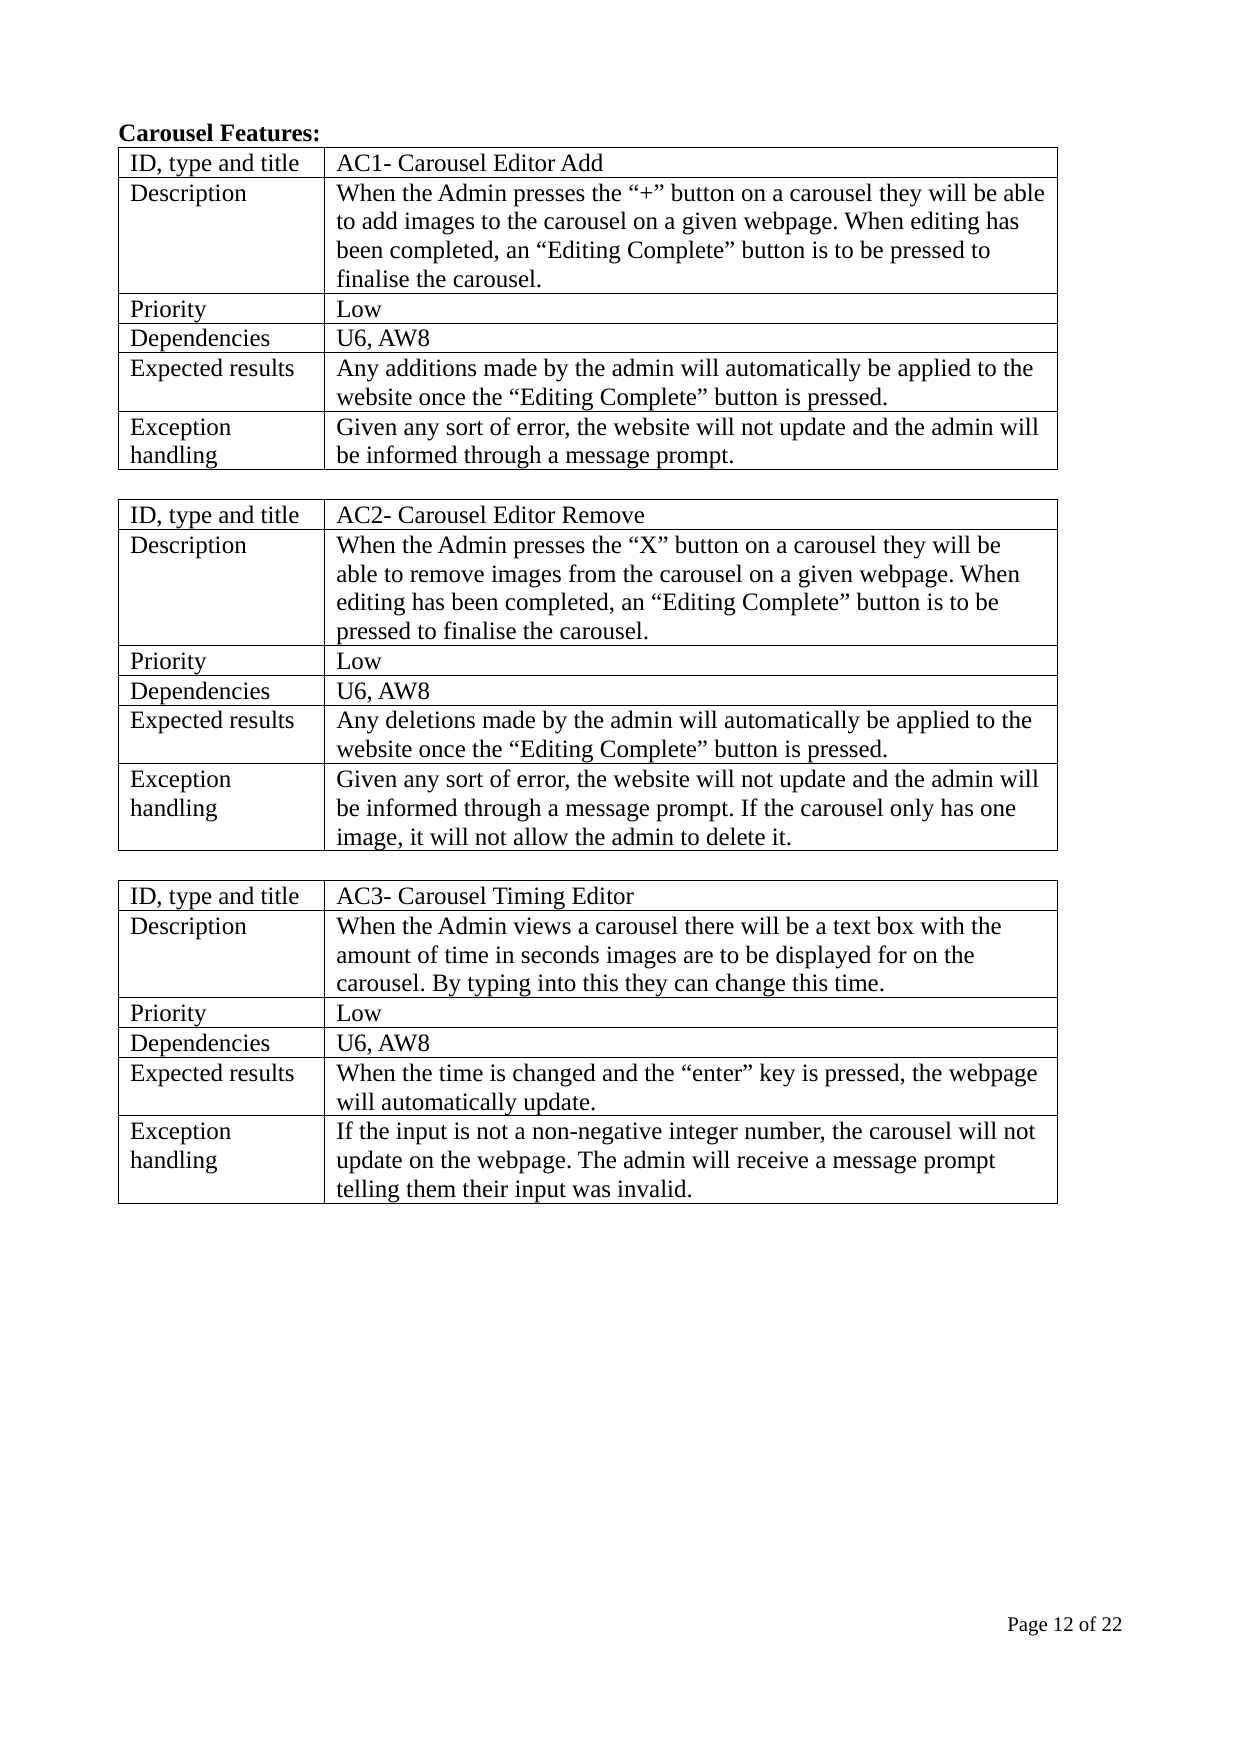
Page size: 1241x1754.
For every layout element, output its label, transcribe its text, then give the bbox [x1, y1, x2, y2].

table_cell Any additions made by the admin will automatically be applied to the website once the “Editing Complete” button is pressed. [325, 353, 1057, 411]
table_cell Low [325, 998, 1057, 1027]
table_cell Description [119, 178, 324, 293]
table_cell Dependencies [119, 1028, 324, 1057]
table_cell Description [119, 911, 324, 997]
table_cell Given any sort of error, the website will not update and the admin will be informed through a message prompt. [325, 412, 1057, 469]
table_cell Any deletions made by the admin will automatically be applied to the website once the “Editing Complete” button is pressed. [325, 706, 1057, 763]
table_header AC1- Carousel Editor Add [325, 148, 1057, 177]
table_cell When the Admin presses the “+” button on a carousel they will be able to add images to the carousel on a given webpage. When editing has been completed, an “Editing Complete” button is to be pressed to finalise the carousel. [325, 178, 1057, 293]
table_cell Expected results [119, 1058, 324, 1115]
table_cell Expected results [119, 706, 324, 763]
table_header ID, type and title [119, 148, 324, 177]
table_cell When the Admin presses the “X” button on a carousel they will be able to remove images from the carousel on a given webpage. When editing has been completed, an “Editing Complete” button is to be pressed to finalise the carousel. [325, 530, 1057, 645]
table_cell When the Admin views a carousel there will be a text box with the amount of time in seconds images are to be displayed for on the carousel. By typing into this they can change this time. [325, 911, 1057, 997]
table_cell U6, AW8 [325, 1028, 1057, 1057]
table_cell Expected results [119, 353, 324, 411]
table_cell Dependencies [119, 676, 324, 704]
table_cell Low [325, 294, 1057, 322]
table_cell Description [119, 530, 324, 645]
table_cell Exception handling [119, 1116, 324, 1203]
table_cell When the time is changed and the “enter” key is pressed, the webpage will automatically update. [325, 1058, 1057, 1115]
table_header AC3- Carousel Timing Editor [325, 881, 1057, 910]
table_cell U6, AW8 [325, 676, 1057, 704]
table_cell Exception handling [119, 412, 324, 469]
table_header ID, type and title [119, 500, 324, 529]
table_cell Given any sort of error, the website will not update and the admin will be informed through a message prompt. If the carousel only has one image, it will not allow the admin to delete it. [325, 764, 1057, 850]
table_cell U6, AW8 [325, 324, 1057, 352]
table_cell Dependencies [119, 324, 324, 352]
table_cell Low [325, 646, 1057, 675]
table_cell If the input is not a non-negative integer number, the carousel will not update on the webpage. The admin will receive a message prompt telling them their input was invalid. [325, 1116, 1057, 1203]
table_cell Priority [119, 646, 324, 675]
table_header AC2- Carousel Editor Remove [325, 500, 1057, 529]
table_header ID, type and title [119, 881, 324, 910]
table_cell Priority [119, 998, 324, 1027]
table_cell Priority [119, 294, 324, 322]
table_cell Exception handling [119, 764, 324, 850]
text Carousel Features: [118, 118, 1122, 147]
